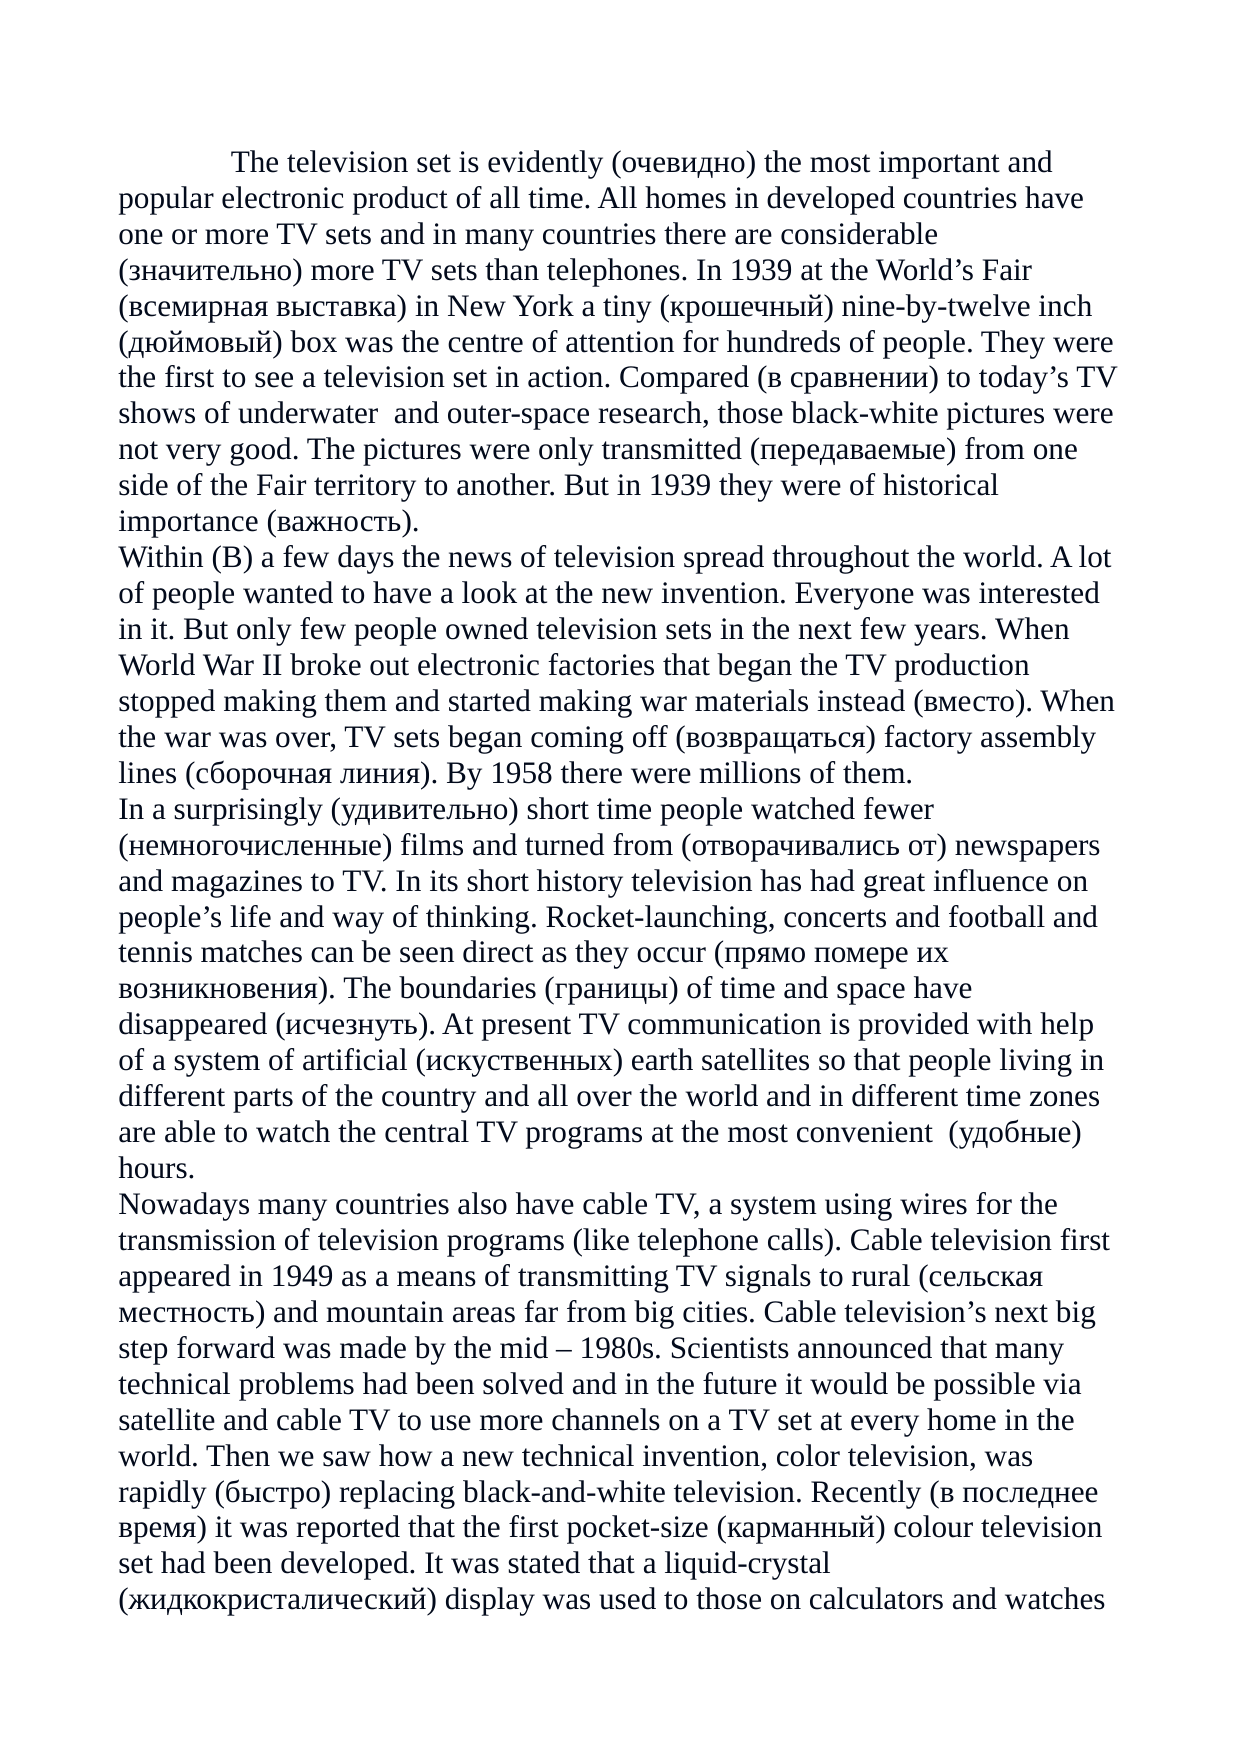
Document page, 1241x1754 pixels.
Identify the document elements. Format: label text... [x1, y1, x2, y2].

subtitle The television set is evidently (очевидно) the most important and popular electronic product of all time. All homes in developed countries have one or more TV sets and in many countries there are considerable (значительно) more TV sets than telephones. In 1939 at the World’s Fair (всемирная выставка) in New York a tiny (крошечный) nine-by-twelve inch (дюймовый) box was the centre of attention for hundreds of people. They were the first to see a television set in action. Compared (в сравнении) to today’s TV shows of underwater and outer-space research, those black-white pictures were not very good. The pictures were only transmitted (передаваемые) from one side of the Fair territory to another. But in 1939 they were of historical importance (важность). Within (В) a few days the news of television spread throughout the world. A lot of people wanted to have a look at the new invention. Everyone was interested in it. But only few people owned television sets in the next few years. When World War II broke out electronic factories that began the TV production stopped making them and started making war materials instead (вместо). When the war was over, TV sets began coming off (возвращаться) factory assembly lines (сборочная линия). By 1958 there were millions of them. In a surprisingly (удивительно) short time people watched fewer (немногочисленные) films and turned from (отворачивались от) newspapers and magazines to TV. In its short history television has had great influence on people’s life and way of thinking. Rocket-launching, concerts and football and tennis matches can be seen direct as they occur (прямо помере их возникновения). The boundaries (границы) of time and space have disappeared (исчезнуть). At present TV communication is provided with help of a system of artificial (искуственных) earth satellites so that people living in different parts of the country and all over the world and in different time zones are able to watch the central TV programs at the most convenient (удобные) hours. Nowadays many countries also have cable TV, a system using wires for the transmission of television programs (like telephone calls). Cable television first appeared in 1949 as a means of transmitting TV signals to rural (сельская местность) and mountain areas far from big cities. Cable television’s next big step forward was made by the mid – 1980s. Scientists announced that many technical problems had been solved and in the future it would be possible via satellite and cable TV to use more channels on a TV set at every home in the world. Then we saw how a new technical invention, color television, was rapidly (быстро) replacing black-and-white television. Recently (в последнее время) it was reported that the first pocket-size (карманный) colour television set had been developed. It was stated that a liquid-crystal (жидкокристалический) display was used to those on calculators and watches [118, 143, 1122, 1617]
